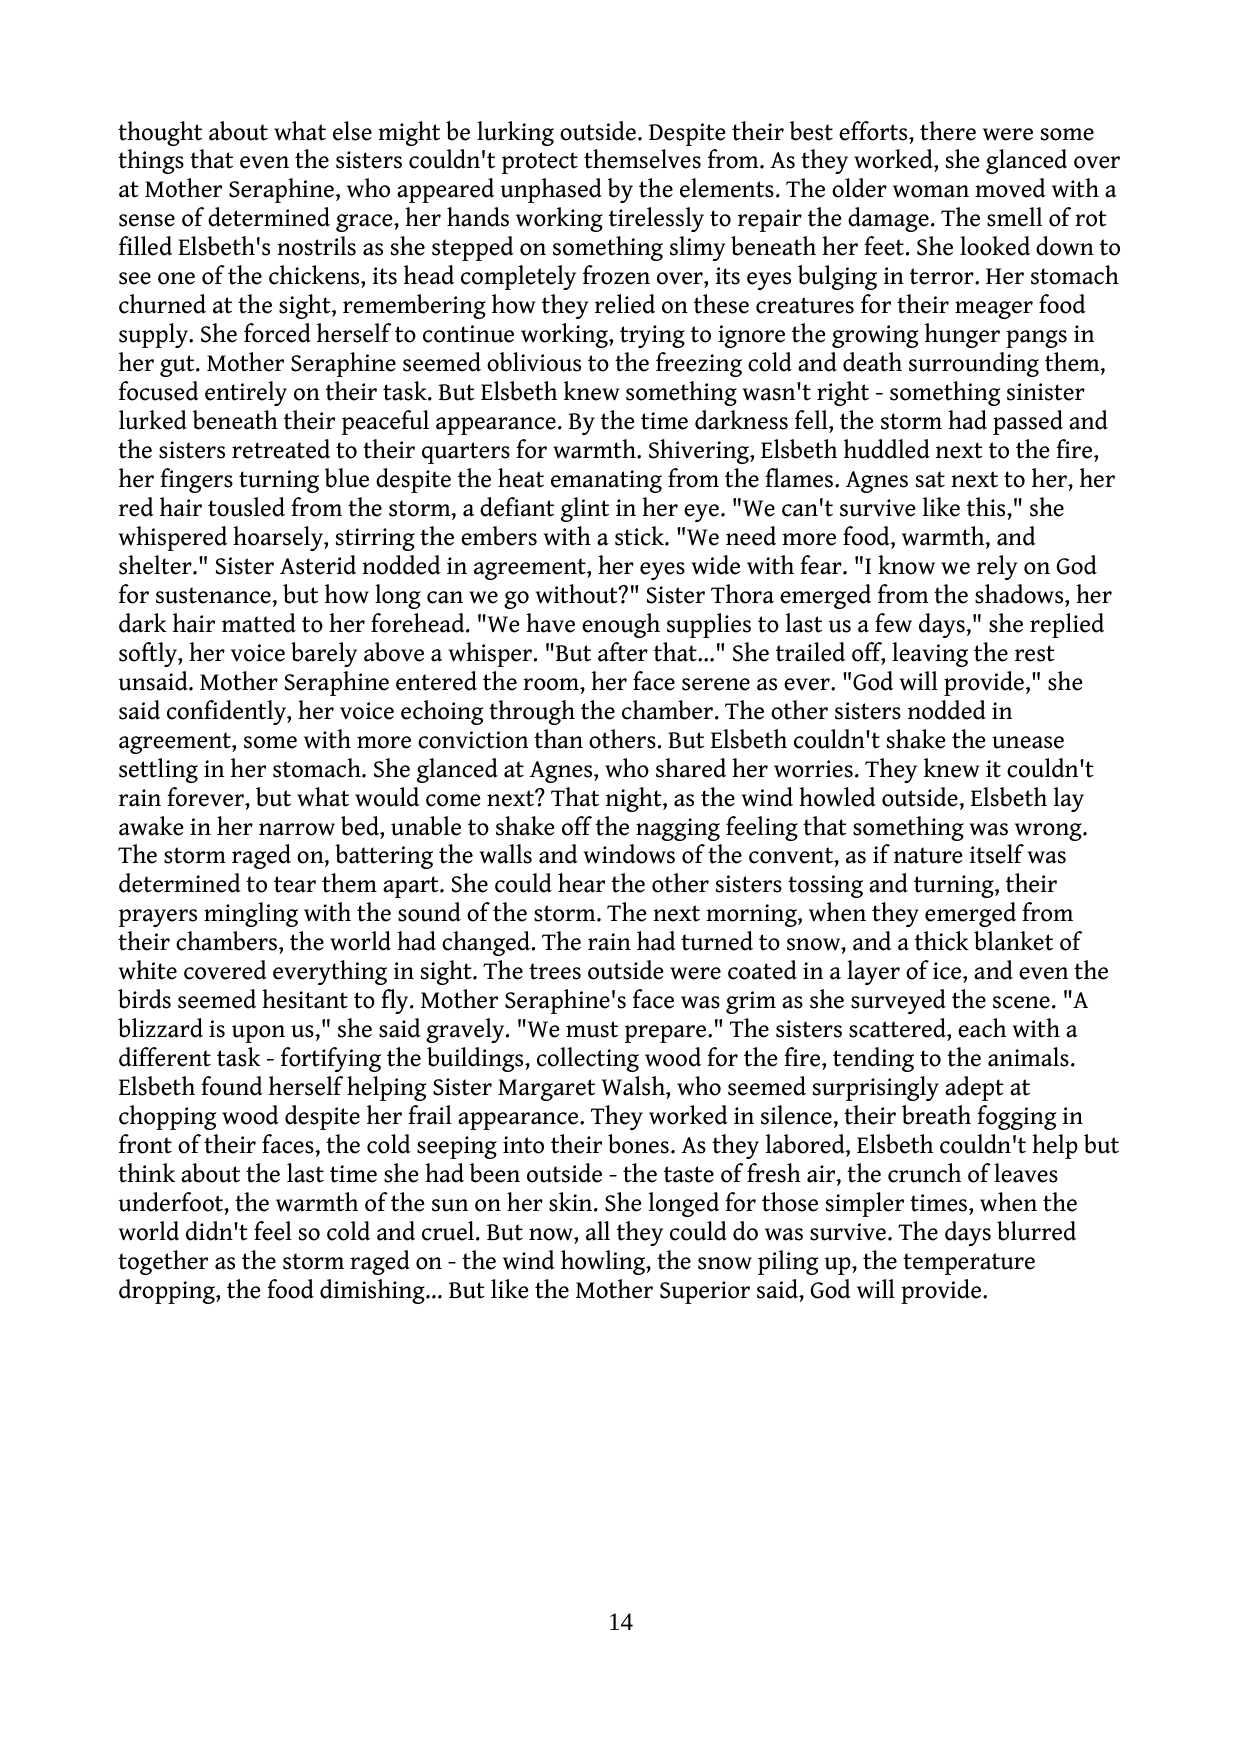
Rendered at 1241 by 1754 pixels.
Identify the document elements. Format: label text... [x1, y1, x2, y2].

text thought about what else might be lurking outside. Despite their best efforts, there were some things that even the sisters couldn't protect themselves from. As they worked, she glanced over at Mother Seraphine, who appeared unphased by the elements. The older woman moved with a sense of determined grace, her hands working tirelessly to repair the damage. The smell of rot filled Elsbeth's nostrils as she stepped on something slimy beneath her feet. She looked down to see one of the chickens, its head completely frozen over, its eyes bulging in terror. Her stomach churned at the sight, remembering how they relied on these creatures for their meager food supply. She forced herself to continue working, trying to ignore the growing hunger pangs in her gut. Mother Seraphine seemed oblivious to the freezing cold and death surrounding them, focused entirely on their task. But Elsbeth knew something wasn't right - something sinister lurked beneath their peaceful appearance. By the time darkness fell, the storm had passed and the sisters retreated to their quarters for warmth. Shivering, Elsbeth huddled next to the fire, her fingers turning blue despite the heat emanating from the flames. Agnes sat next to her, her red hair tousled from the storm, a defiant glint in her eye. "We can't survive like this," she whispered hoarsely, stirring the embers with a stick. "We need more food, warmth, and shelter." Sister Asterid nodded in agreement, her eyes wide with fear. "I know we rely on God for sustenance, but how long can we go without?" Sister Thora emerged from the shadows, her dark hair matted to her forehead. "We have enough supplies to last us a few days," she replied softly, her voice barely above a whisper. "But after that…" She trailed off, leaving the rest unsaid. Mother Seraphine entered the room, her face serene as ever. "God will provide," she said confidently, her voice echoing through the chamber. The other sisters nodded in agreement, some with more conviction than others. But Elsbeth couldn't shake the unease settling in her stomach. She glanced at Agnes, who shared her worries. They knew it couldn't rain forever, but what would come next? That night, as the wind howled outside, Elsbeth lay awake in her narrow bed, unable to shake off the nagging feeling that something was wrong. The storm raged on, battering the walls and windows of the convent, as if nature itself was determined to tear them apart. She could hear the other sisters tossing and turning, their prayers mingling with the sound of the storm. The next morning, when they emerged from their chambers, the world had changed. The rain had turned to snow, and a thick blanket of white covered everything in sight. The trees outside were coated in a layer of ice, and even the birds seemed hesitant to fly. Mother Seraphine's face was grim as she surveyed the scene. "A blizzard is upon us," she said gravely. "We must prepare." The sisters scattered, each with a different task - fortifying the buildings, collecting wood for the fire, tending to the animals. Elsbeth found herself helping Sister Margaret Walsh, who seemed surprisingly adept at chopping wood despite her frail appearance. They worked in silence, their breath fogging in front of their faces, the cold seeping into their bones. As they labored, Elsbeth couldn't help but think about the last time she had been outside - the taste of fresh air, the crunch of leaves underfoot, the warmth of the sun on her skin. She longed for those simpler times, when the world didn't feel so cold and cruel. But now, all they could do was survive. The days blurred together as the storm raged on - the wind howling, the snow piling up, the temperature dropping, the food dimishing… But like the Mother Superior said, God will provide. [118, 118, 1122, 1305]
